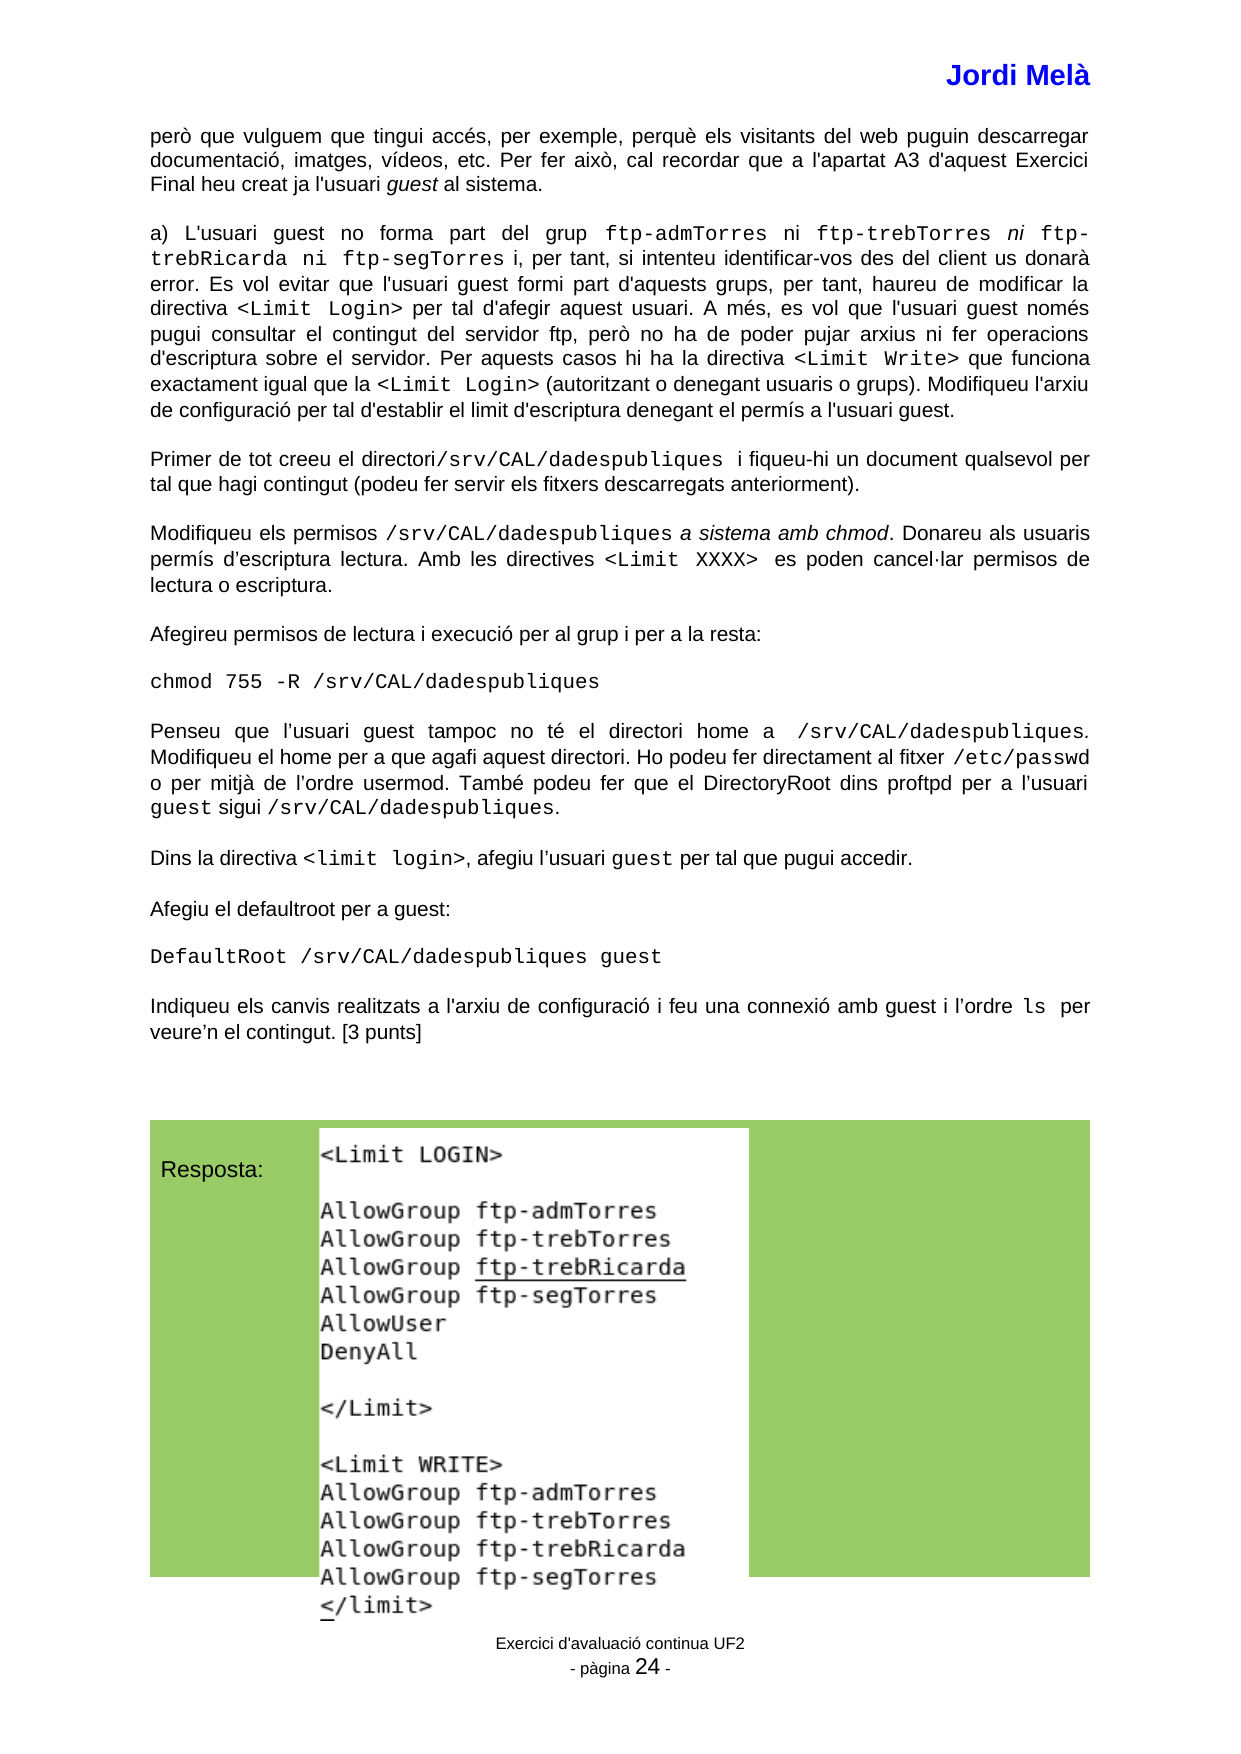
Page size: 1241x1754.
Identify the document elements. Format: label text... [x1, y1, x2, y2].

text a) L'usuari guest no forma part del grup ftp-admTorres ni ftp-trebTorres ni ftp-trebRicarda ni ftp-segTorres i, per tant, si intenteu identificar-vos des del client us donarà error. Es vol evitar que l'usuari guest formi part d'aquests grups, per tant, haureu de modificar la directiva <Limit Login> per tal d'afegir aquest usuari. A més, es vol que l'usuari guest només pugui consultar el contingut del servidor ftp, però no ha de poder pujar arxius ni fer operacions d'escriptura sobre el servidor. Per aquests casos hi ha la directiva <Limit Write> que funciona exactament igual que la <Limit Login> (autoritzant o denegant usuaris o grups). Modifiqueu l'arxiu de configuració per tal d'establir el limit d'escriptura denegant el permís a l'usuari guest. [150, 220, 1090, 421]
text Modifiqueu els permisos /srv/CAL/dadespubliques a sistema amb chmod. Donareu als usuaris permís d’escriptura lectura. Amb les directives <Limit XXXX> es poden cancel·lar permisos de lectura o escriptura. [150, 521, 1090, 597]
text Penseu que l’usuari guest tampoc no té el directori home a /srv/CAL/dadespubliques. Modifiqueu el home per a que agafi aquest directori. Ho podeu fer directament al fitxer /etc/passwd o per mitjà de l’ordre usermod. També podeu fer que el DirectoryRoot dins proftpd per a l’usuari guest sigui /srv/CAL/dadespubliques. [150, 719, 1090, 821]
text Primer de tot creeu el directori/srv/CAL/dadespubliques i fiqueu-hi un document qualsevol per tal que hagi contingut (podeu fer servir els fitxers descarregats anteriorment). [150, 446, 1090, 496]
text Dins la directiva <limit login>, afegiu l’usuari guest per tal que pugui accedir. [150, 846, 1090, 872]
text Afegireu permisos de lectura i execució per al grup i per a la resta: [150, 622, 1090, 646]
text DefaultRoot /srv/CAL/dadespubliques guest [150, 946, 1090, 969]
text Afegiu el defaultroot per a guest: [150, 897, 1090, 921]
table_header Resposta: [150, 1120, 1090, 1577]
text chmod 755 -R /srv/CAL/dadespubliques [150, 671, 1090, 694]
text però que vulguem que tingui accés, per exemple, perquè els visitants del web puguin descarregar documentació, imatges, vídeos, etc. Per fer això, cal recordar que a l'apartat A3 d'aquest Exercici Final heu creat ja l'usuari guest al sistema. [150, 123, 1090, 195]
text Indiqueu els canvis realitzats a l'arxiu de configuració i feu una connexió amb guest i l’ordre ls per veure’n el contingut. [3 punts] [150, 994, 1090, 1044]
picture [319, 1128, 749, 1621]
